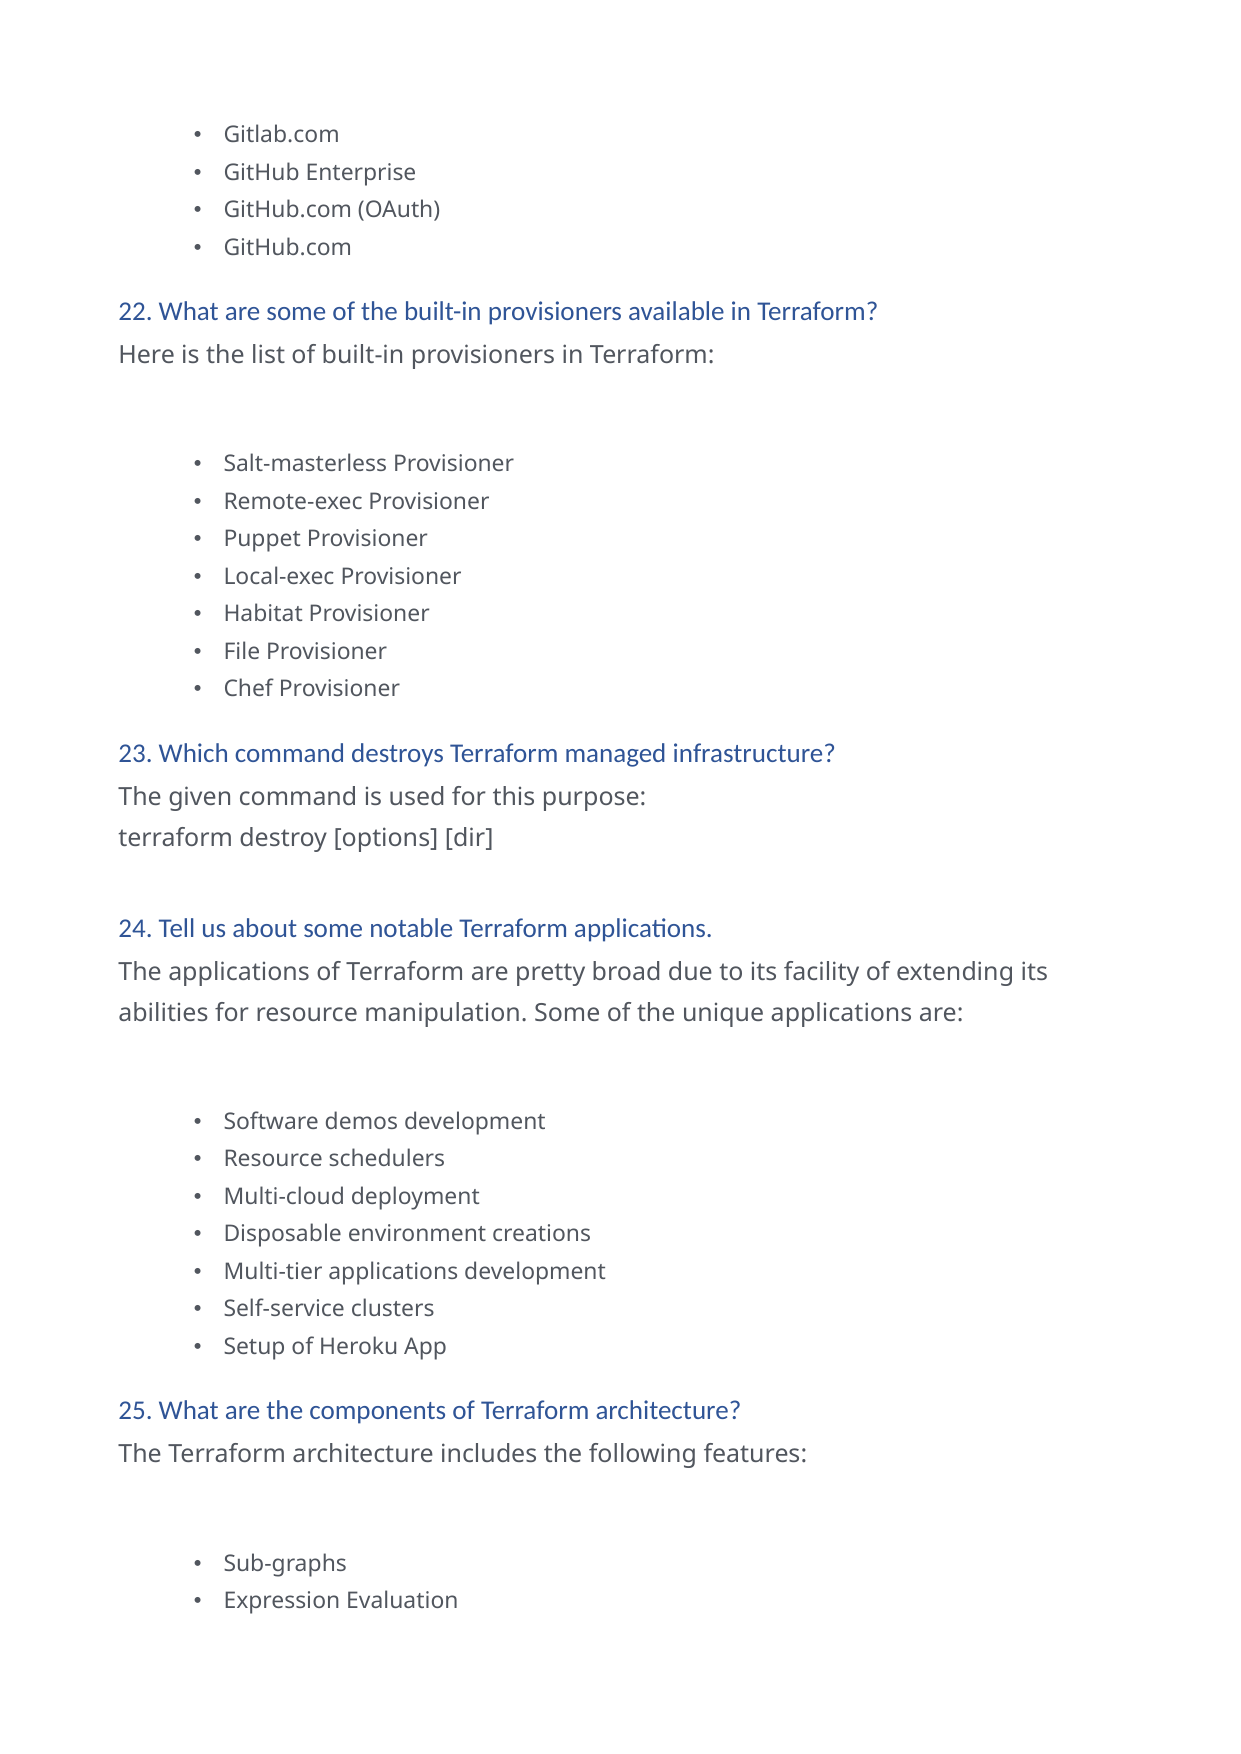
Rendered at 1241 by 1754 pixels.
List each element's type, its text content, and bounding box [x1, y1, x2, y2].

subtitle 25. What are the components of Terraform architecture? [118, 1393, 1122, 1426]
text The given command is used for this purpose: [118, 778, 1122, 812]
list Multi-tier applications development [194, 1255, 1122, 1286]
list Setup of Heroku App [194, 1330, 1122, 1361]
list Local-exec Provisioner [194, 560, 1122, 591]
text The applications of Terraform are pretty broad due to its facility of extending its abilities for resource manipulation. Some of the unique applications are: [118, 953, 1122, 1028]
text terraform destroy [options] [dir] [118, 819, 1122, 853]
list Habitat Provisioner [194, 597, 1122, 628]
list Disposable environment creations [194, 1217, 1122, 1248]
list Software demos development [194, 1105, 1122, 1136]
list Gitlab.com [194, 118, 1122, 149]
subtitle 24. Tell us about some notable Terraform applications. [118, 911, 1122, 944]
list Salt-masterless Provisioner [194, 447, 1122, 478]
list Multi-cloud deployment [194, 1180, 1122, 1211]
list Sub-graphs [194, 1546, 1122, 1578]
list Expression Evaluation [194, 1584, 1122, 1615]
subtitle 22. What are some of the built-in provisioners available in Terraform? [118, 294, 1122, 327]
list File Provisioner [194, 635, 1122, 666]
subtitle 23. Which command destroys Terraform managed infrastructure? [118, 736, 1122, 769]
list GitHub Enterprise [194, 156, 1122, 187]
list GitHub.com (OAuth) [194, 193, 1122, 224]
list Remote-exec Provisioner [194, 485, 1122, 516]
list Resource schedulers [194, 1142, 1122, 1173]
list Puppet Provisioner [194, 522, 1122, 553]
list GitHub.com [194, 231, 1122, 262]
text Here is the list of built-in provisioners in Terraform: [118, 337, 1122, 371]
list Chef Provisioner [194, 672, 1122, 703]
list Self-service clusters [194, 1292, 1122, 1323]
text The Terraform architecture includes the following features: [118, 1436, 1122, 1470]
